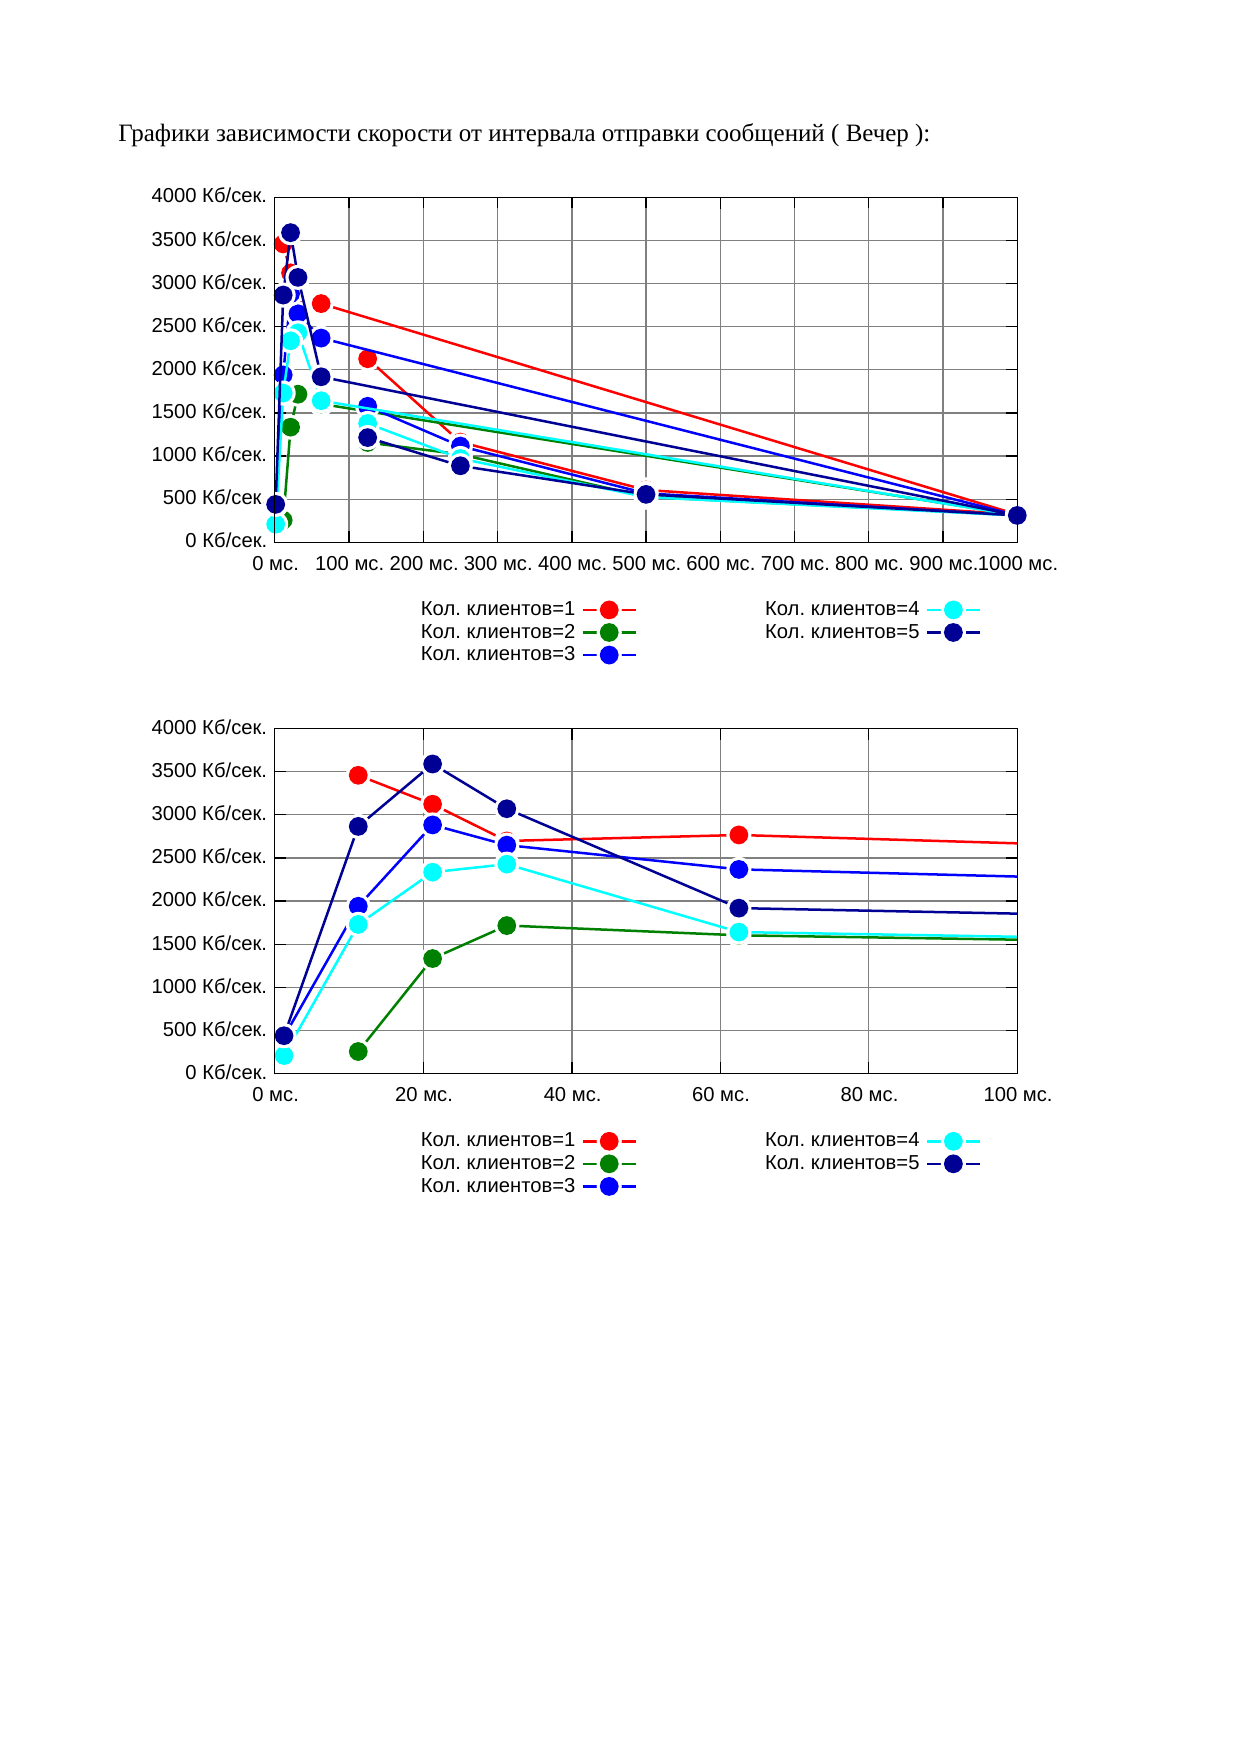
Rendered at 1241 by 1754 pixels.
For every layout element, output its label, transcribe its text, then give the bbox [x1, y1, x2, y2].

text Графики зависимости скорости от интервала отправки сообщений ( Вечер ): [118, 118, 1122, 147]
